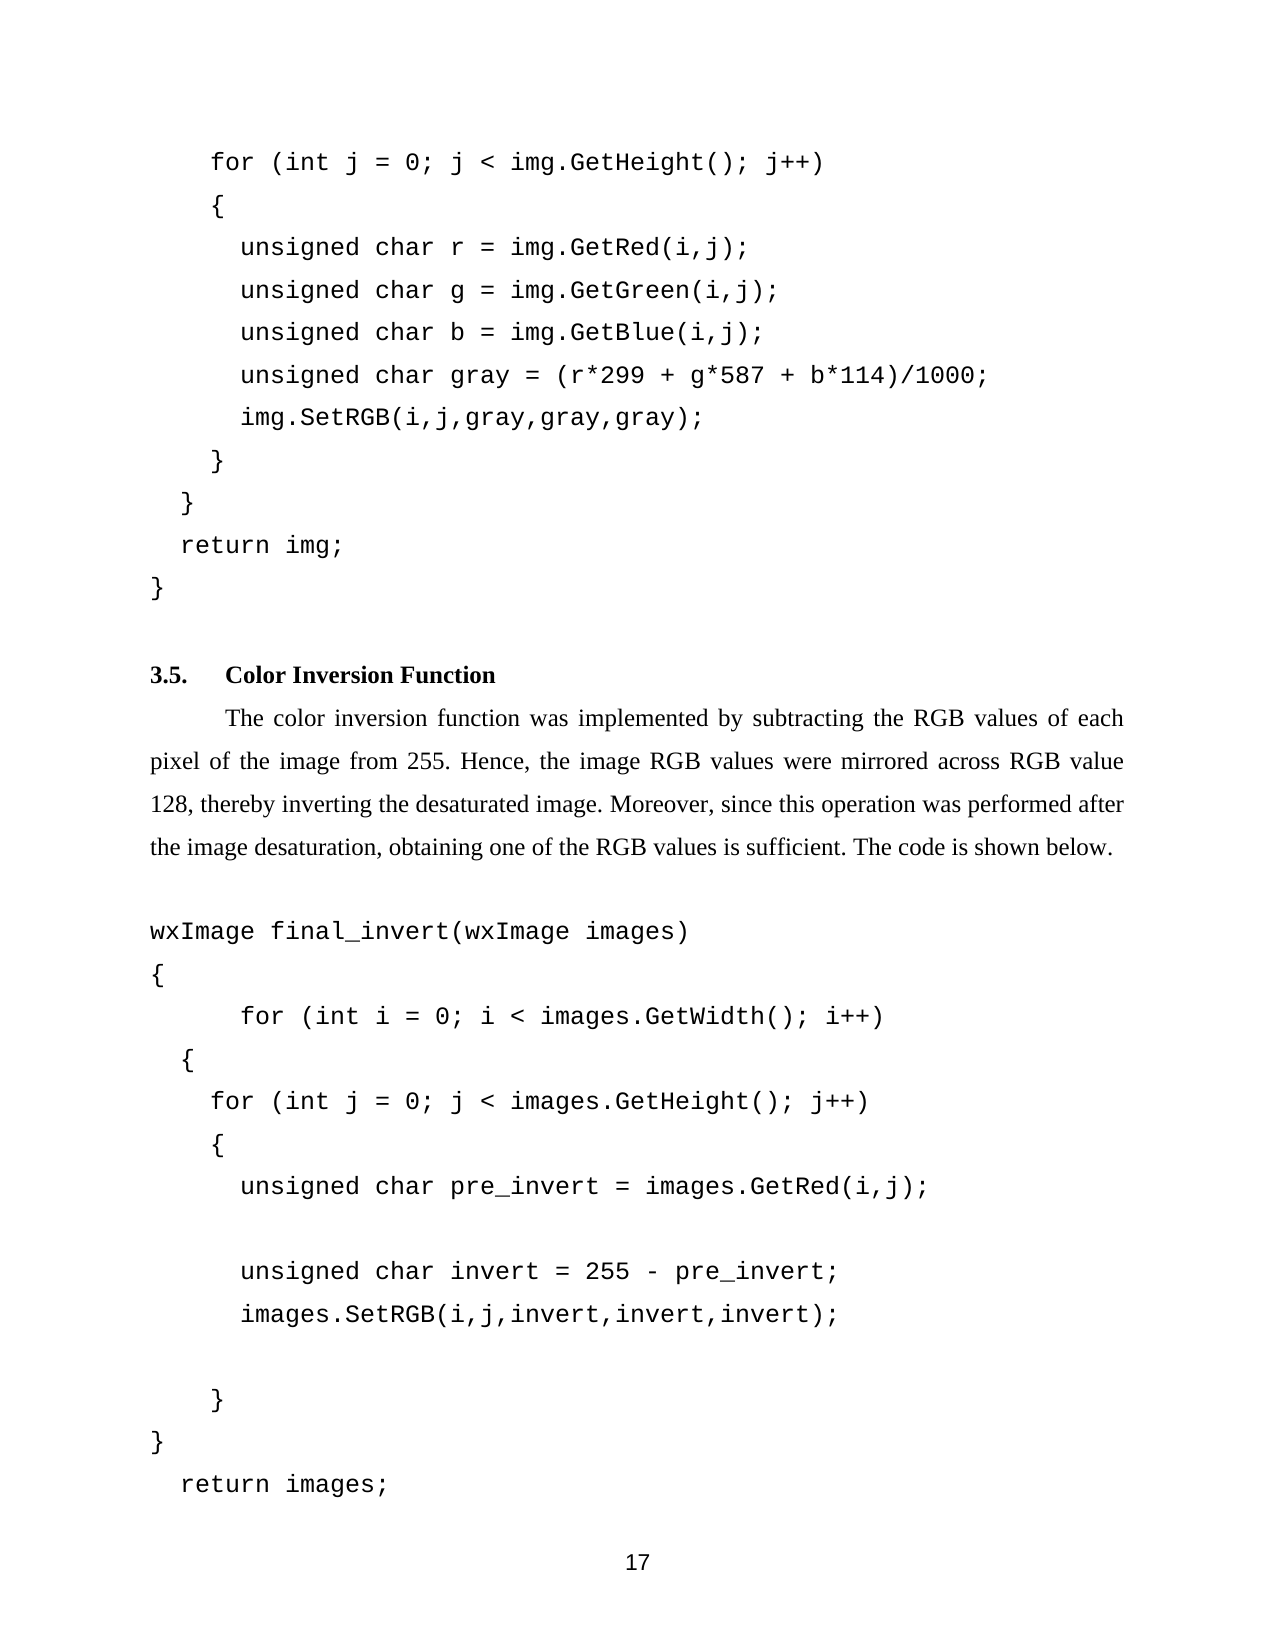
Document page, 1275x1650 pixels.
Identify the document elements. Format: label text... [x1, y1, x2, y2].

text unsigned char b = img.GetBlue(i,j); [150, 320, 1125, 348]
text } [150, 575, 1125, 603]
text { [150, 961, 1125, 989]
text { [150, 1131, 1125, 1159]
text { [150, 192, 1125, 221]
text unsigned char gray = (r*299 + g*587 + b*114)/1000; [150, 362, 1125, 391]
text unsigned char invert = 255 - pre_invert; [150, 1259, 1125, 1287]
text unsigned char r = img.GetRed(i,j); [150, 235, 1125, 263]
text for (int i = 0; i < images.GetWidth(); i++) [150, 1004, 1125, 1032]
text wxImage final_invert(wxImage images) [150, 919, 1125, 947]
text } [150, 1386, 1125, 1414]
text for (int j = 0; j < images.GetHeight(); j++) [150, 1089, 1125, 1117]
text } [150, 1429, 1125, 1457]
text } [150, 447, 1125, 476]
list Color Inversion Function [187, 660, 1125, 689]
text The color inversion function was implemented by subtracting the RGB values of each pixel of the image from 255. Hence, the image RGB values were mirrored across RGB value 128, thereby inverting the desaturated image. Moreover, since this operation was performed after the image desaturation, obtaining one of the RGB values is sufficient. The code is shown below. [150, 703, 1125, 861]
text for (int j = 0; j < img.GetHeight(); j++) [150, 150, 1125, 178]
text } [150, 490, 1125, 518]
text return images; [150, 1471, 1125, 1499]
text unsigned char g = img.GetGreen(i,j); [150, 277, 1125, 306]
text { [150, 1046, 1125, 1074]
text img.SetRGB(i,j,gray,gray,gray); [150, 405, 1125, 433]
text images.SetRGB(i,j,invert,invert,invert); [150, 1301, 1125, 1329]
text return img; [150, 532, 1125, 561]
text unsigned char pre_invert = images.GetRed(i,j); [150, 1174, 1125, 1202]
